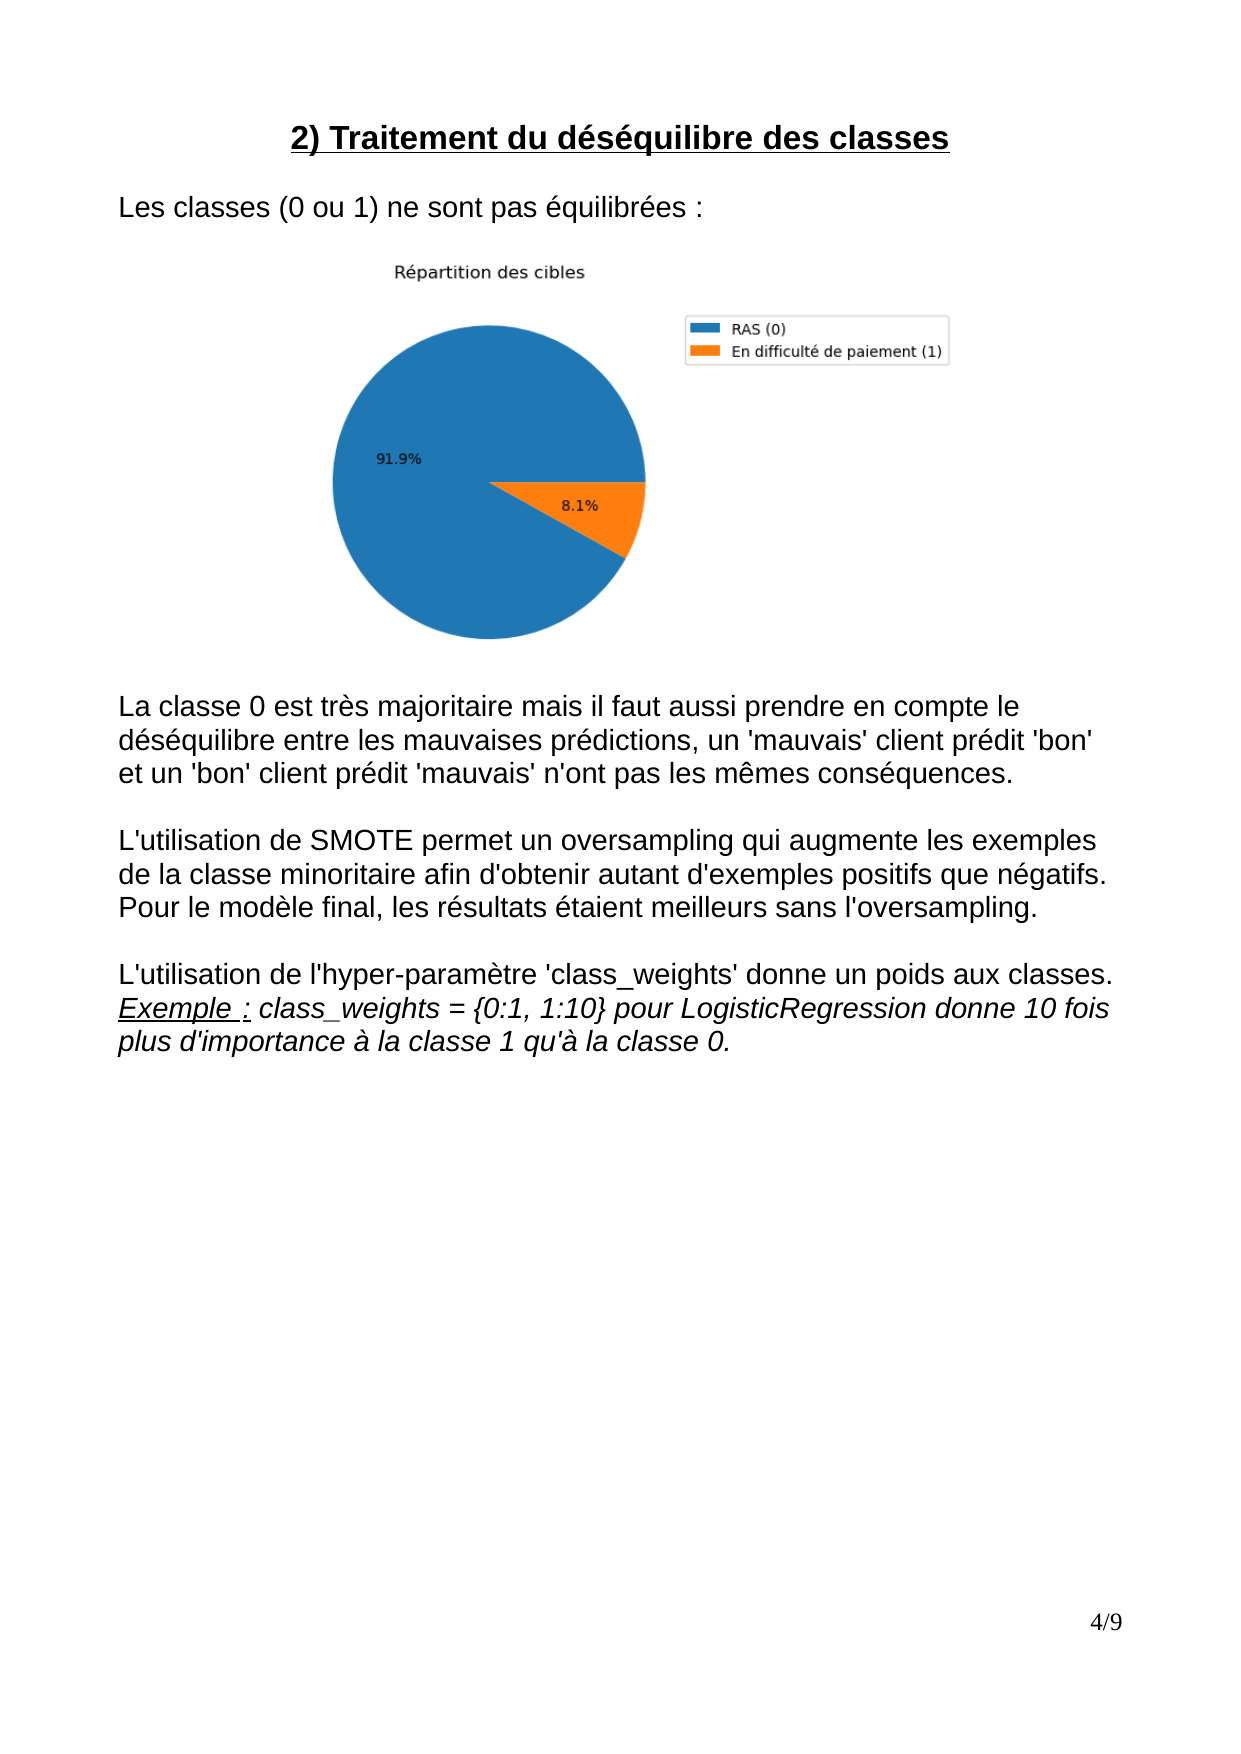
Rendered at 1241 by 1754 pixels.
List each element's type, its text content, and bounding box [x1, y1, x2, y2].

text La classe 0 est très majoritaire mais il faut aussi prendre en compte le déséquilibre entre les mauvaises prédictions, un 'mauvais' client prédit 'bon' et un 'bon' client prédit 'mauvais' n'ont pas les mêmes conséquences. [118, 252, 1122, 789]
text 2) Traitement du déséquilibre des classes [118, 118, 1122, 157]
text L'utilisation de SMOTE permet un oversampling qui augmente les exemples de la classe minoritaire afin d'obtenir autant d'exemples positifs que négatifs. Pour le modèle final, les résultats étaient meilleurs sans l'oversampling. [118, 823, 1122, 924]
text Les classes (0 ou 1) ne sont pas équilibrées : [118, 190, 1122, 224]
text Exemple : class_weights = {0:1, 1:10} pour LogisticRegression donne 10 fois plus d'importance à la classe 1 qu'à la classe 0. [118, 991, 1122, 1058]
text L'utilisation de l'hyper-paramètre 'class_weights' donne un poids aux classes. [118, 957, 1122, 991]
picture [283, 255, 958, 689]
